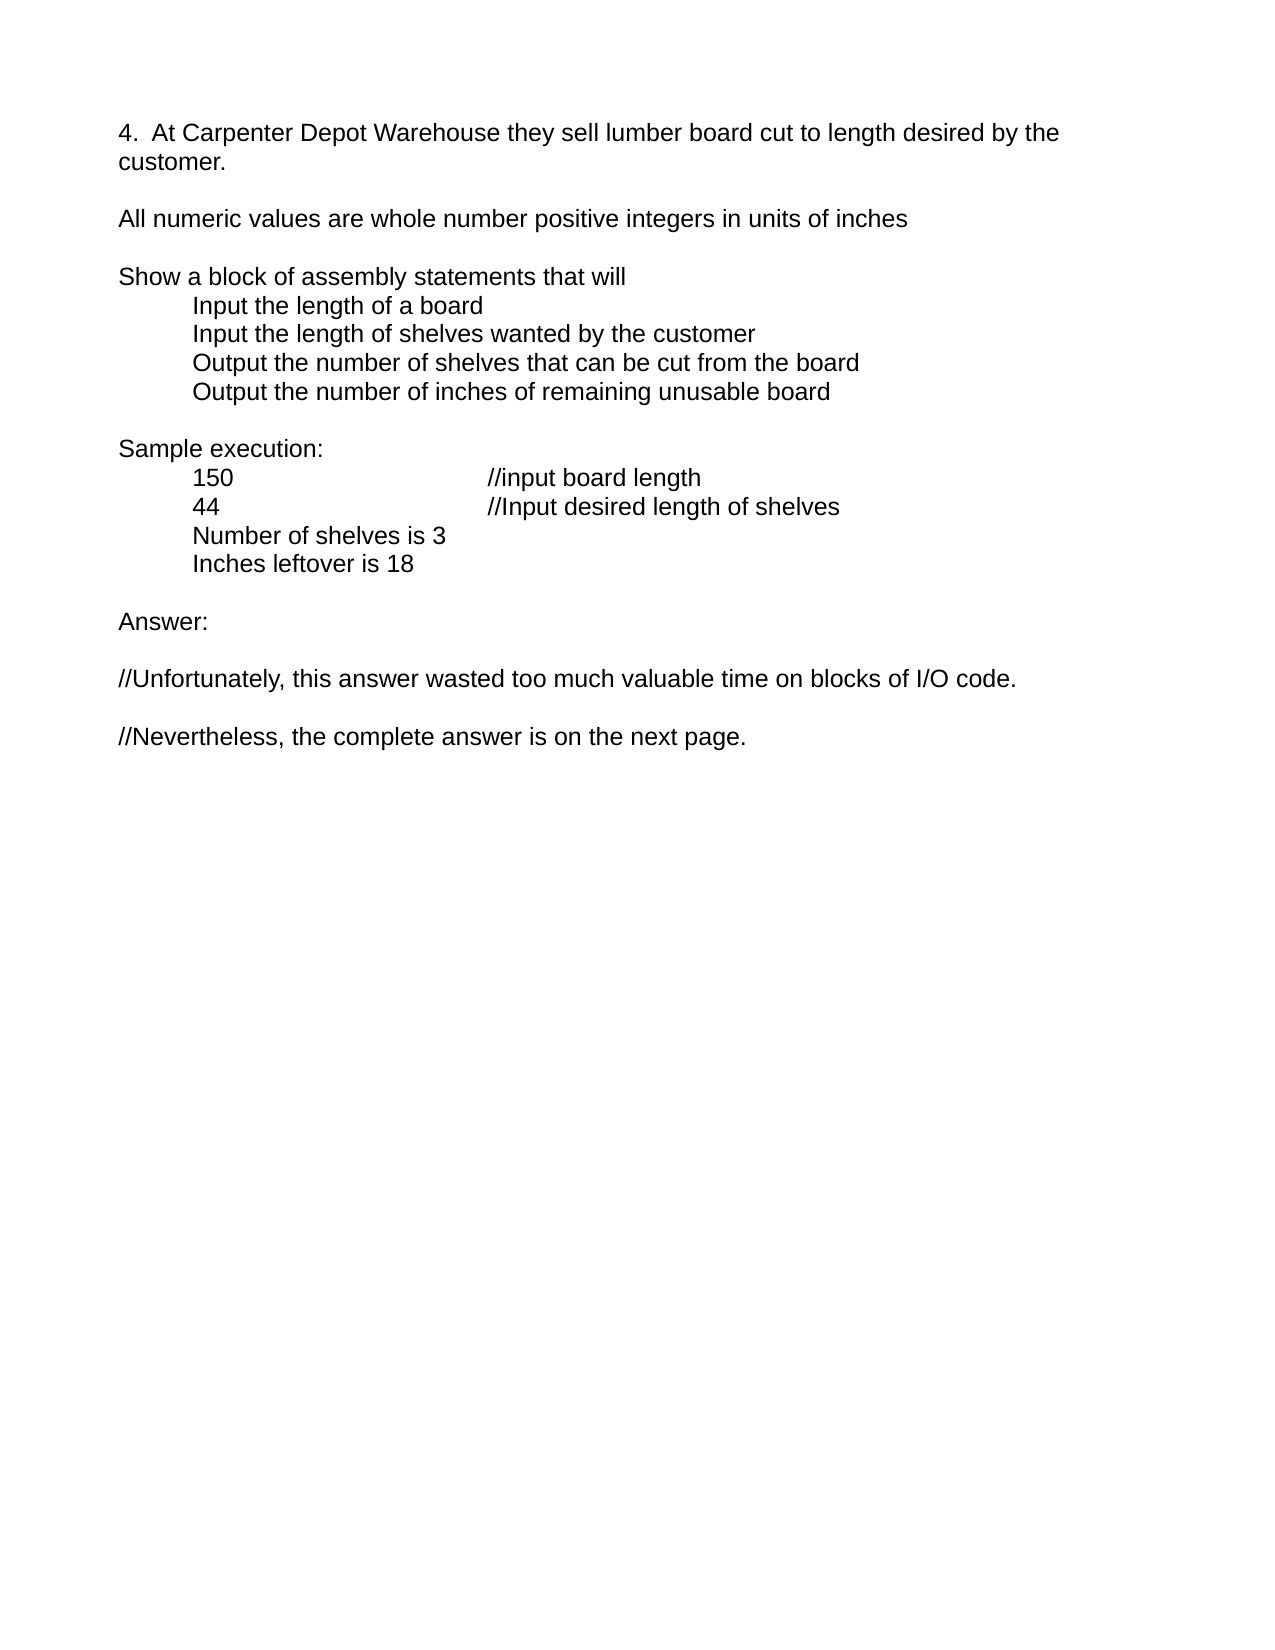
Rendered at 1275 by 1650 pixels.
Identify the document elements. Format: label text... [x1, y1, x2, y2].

text Input the length of a board [118, 291, 1157, 319]
text Answer: [118, 607, 1157, 636]
text Input the length of shelves wanted by the customer [118, 319, 1157, 348]
text 44 //Input desired length of shelves [118, 492, 1157, 521]
text Output the number of inches of remaining unusable board [118, 377, 1157, 406]
text //Nevertheless, the complete answer is on the next page. [118, 722, 1157, 751]
text Inches leftover is 18 [118, 549, 1157, 578]
text 4. At Carpenter Depot Warehouse they sell lumber board cut to length desired by the customer. [118, 118, 1157, 176]
text All numeric values are whole number positive integers in units of inches [118, 204, 1157, 233]
text 150 //input board length [118, 463, 1157, 492]
text Number of shelves is 3 [118, 521, 1157, 549]
text Show a block of assembly statements that will [118, 262, 1157, 291]
text Sample execution: [118, 434, 1157, 463]
text Output the number of shelves that can be cut from the board [118, 348, 1157, 377]
text //Unfortunately, this answer wasted too much valuable time on blocks of I/O code. [118, 664, 1157, 693]
